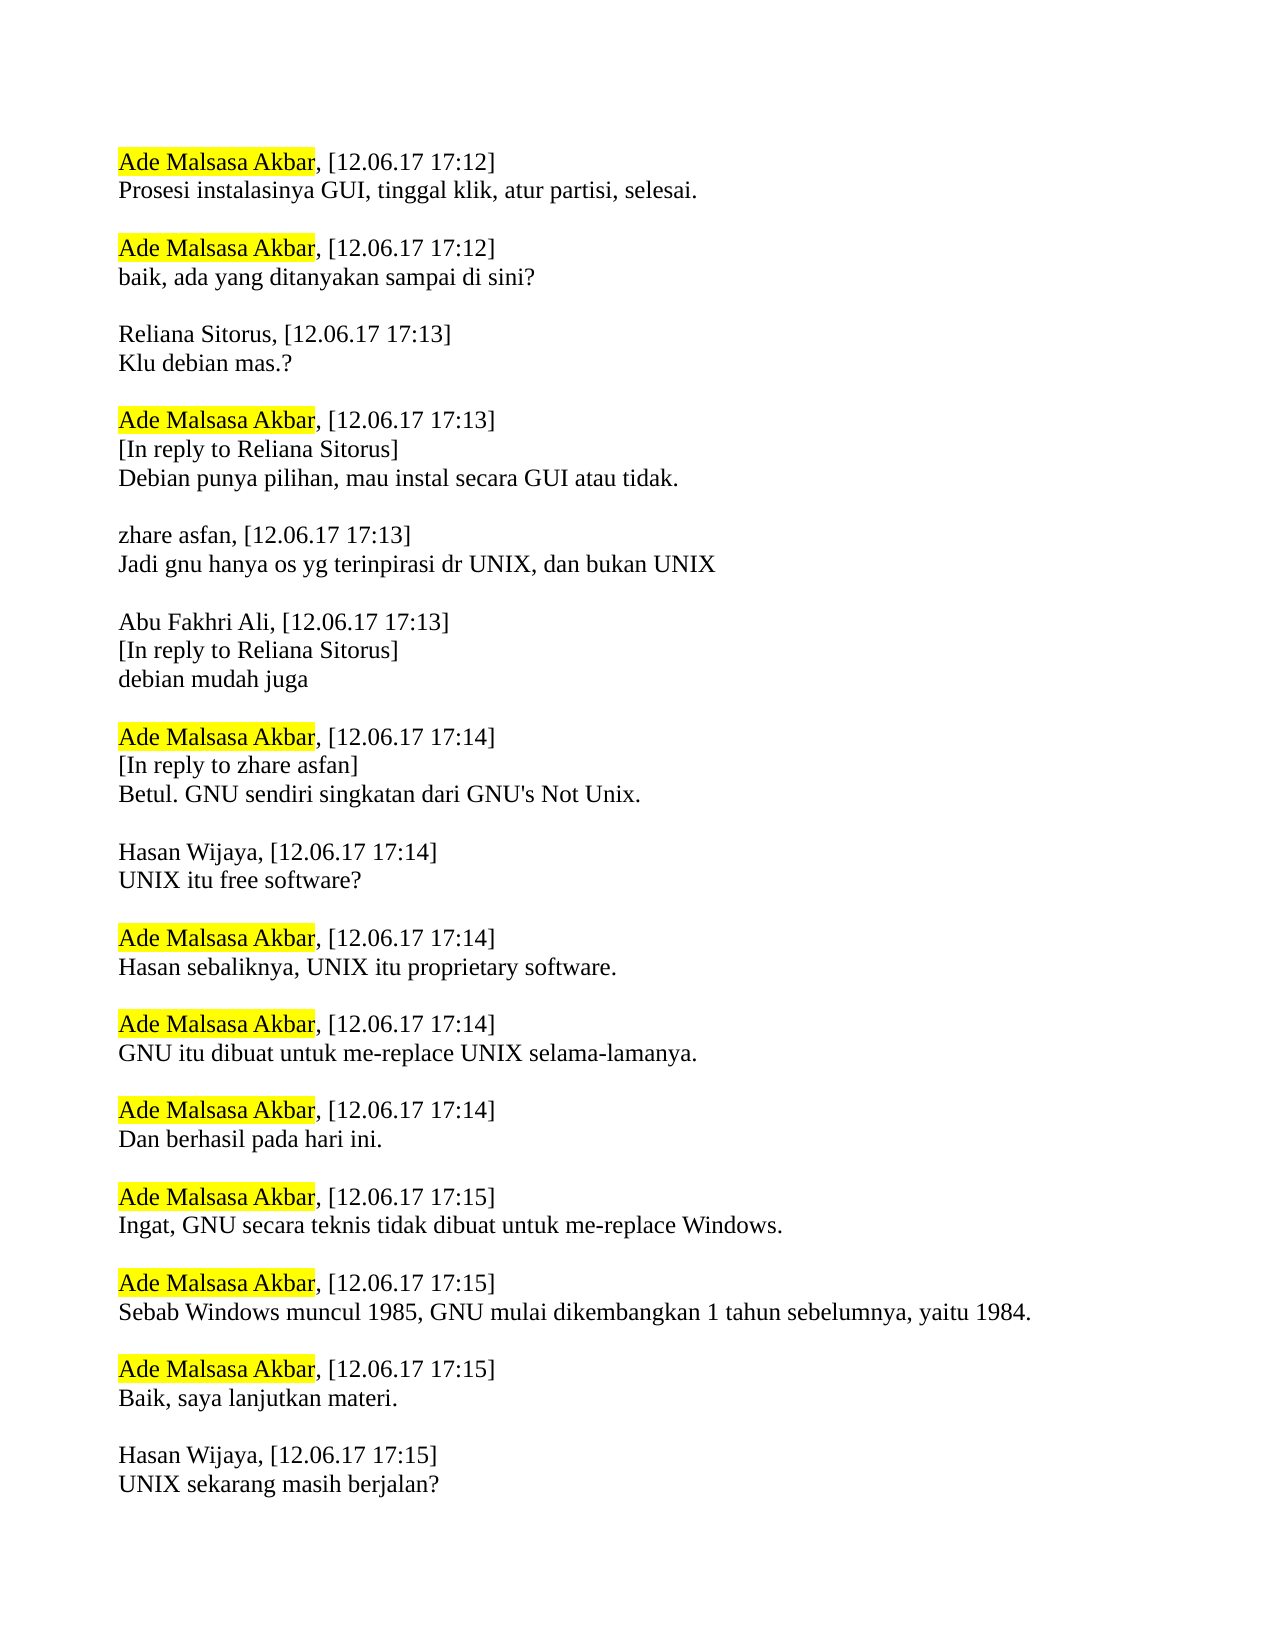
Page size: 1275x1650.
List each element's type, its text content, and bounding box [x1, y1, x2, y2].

text Ade Malsasa Akbar, [12.06.17 17:14] [118, 1096, 1157, 1124]
text Ingat, GNU secara teknis tidak dibuat untuk me-replace Windows. [118, 1211, 1157, 1239]
text baik, ada yang ditanyakan sampai di sini? [118, 262, 1157, 291]
text Debian punya pilihan, mau instal secara GUI atau tidak. [118, 463, 1157, 492]
text zhare asfan, [12.06.17 17:13] [118, 521, 1157, 549]
text [In reply to Reliana Sitorus] [118, 636, 1157, 664]
text UNIX itu free software? [118, 866, 1157, 894]
text Ade Malsasa Akbar, [12.06.17 17:15] [118, 1268, 1157, 1297]
text Ade Malsasa Akbar, [12.06.17 17:14] [118, 722, 1157, 751]
text Betul. GNU sendiri singkatan dari GNU's Not Unix. [118, 779, 1157, 808]
text Ade Malsasa Akbar, [12.06.17 17:12] [118, 233, 1157, 262]
text GNU itu dibuat untuk me-replace UNIX selama-lamanya. [118, 1038, 1157, 1067]
text Ade Malsasa Akbar, [12.06.17 17:13] [118, 406, 1157, 434]
text debian mudah juga [118, 664, 1157, 693]
text Reliana Sitorus, [12.06.17 17:13] [118, 319, 1157, 348]
text Ade Malsasa Akbar, [12.06.17 17:12] [118, 147, 1157, 176]
text Dan berhasil pada hari ini. [118, 1124, 1157, 1153]
text Ade Malsasa Akbar, [12.06.17 17:14] [118, 1009, 1157, 1038]
text Hasan Wijaya, [12.06.17 17:15] [118, 1441, 1157, 1469]
text Ade Malsasa Akbar, [12.06.17 17:14] [118, 923, 1157, 952]
text UNIX sekarang masih berjalan? [118, 1469, 1157, 1498]
text Hasan sebaliknya, UNIX itu proprietary software. [118, 952, 1157, 981]
text Abu Fakhri Ali, [12.06.17 17:13] [118, 607, 1157, 636]
text Ade Malsasa Akbar, [12.06.17 17:15] [118, 1354, 1157, 1383]
text Jadi gnu hanya os yg terinpirasi dr UNIX, dan bukan UNIX [118, 549, 1157, 578]
text Baik, saya lanjutkan materi. [118, 1383, 1157, 1412]
text Hasan Wijaya, [12.06.17 17:14] [118, 837, 1157, 866]
text Ade Malsasa Akbar, [12.06.17 17:15] [118, 1182, 1157, 1211]
text [In reply to Reliana Sitorus] [118, 434, 1157, 463]
text Prosesi instalasinya GUI, tinggal klik, atur partisi, selesai. [118, 176, 1157, 204]
text Sebab Windows muncul 1985, GNU mulai dikembangkan 1 tahun sebelumnya, yaitu 1984. [118, 1297, 1157, 1326]
text [In reply to zhare asfan] [118, 751, 1157, 779]
text Klu debian mas.? [118, 348, 1157, 377]
